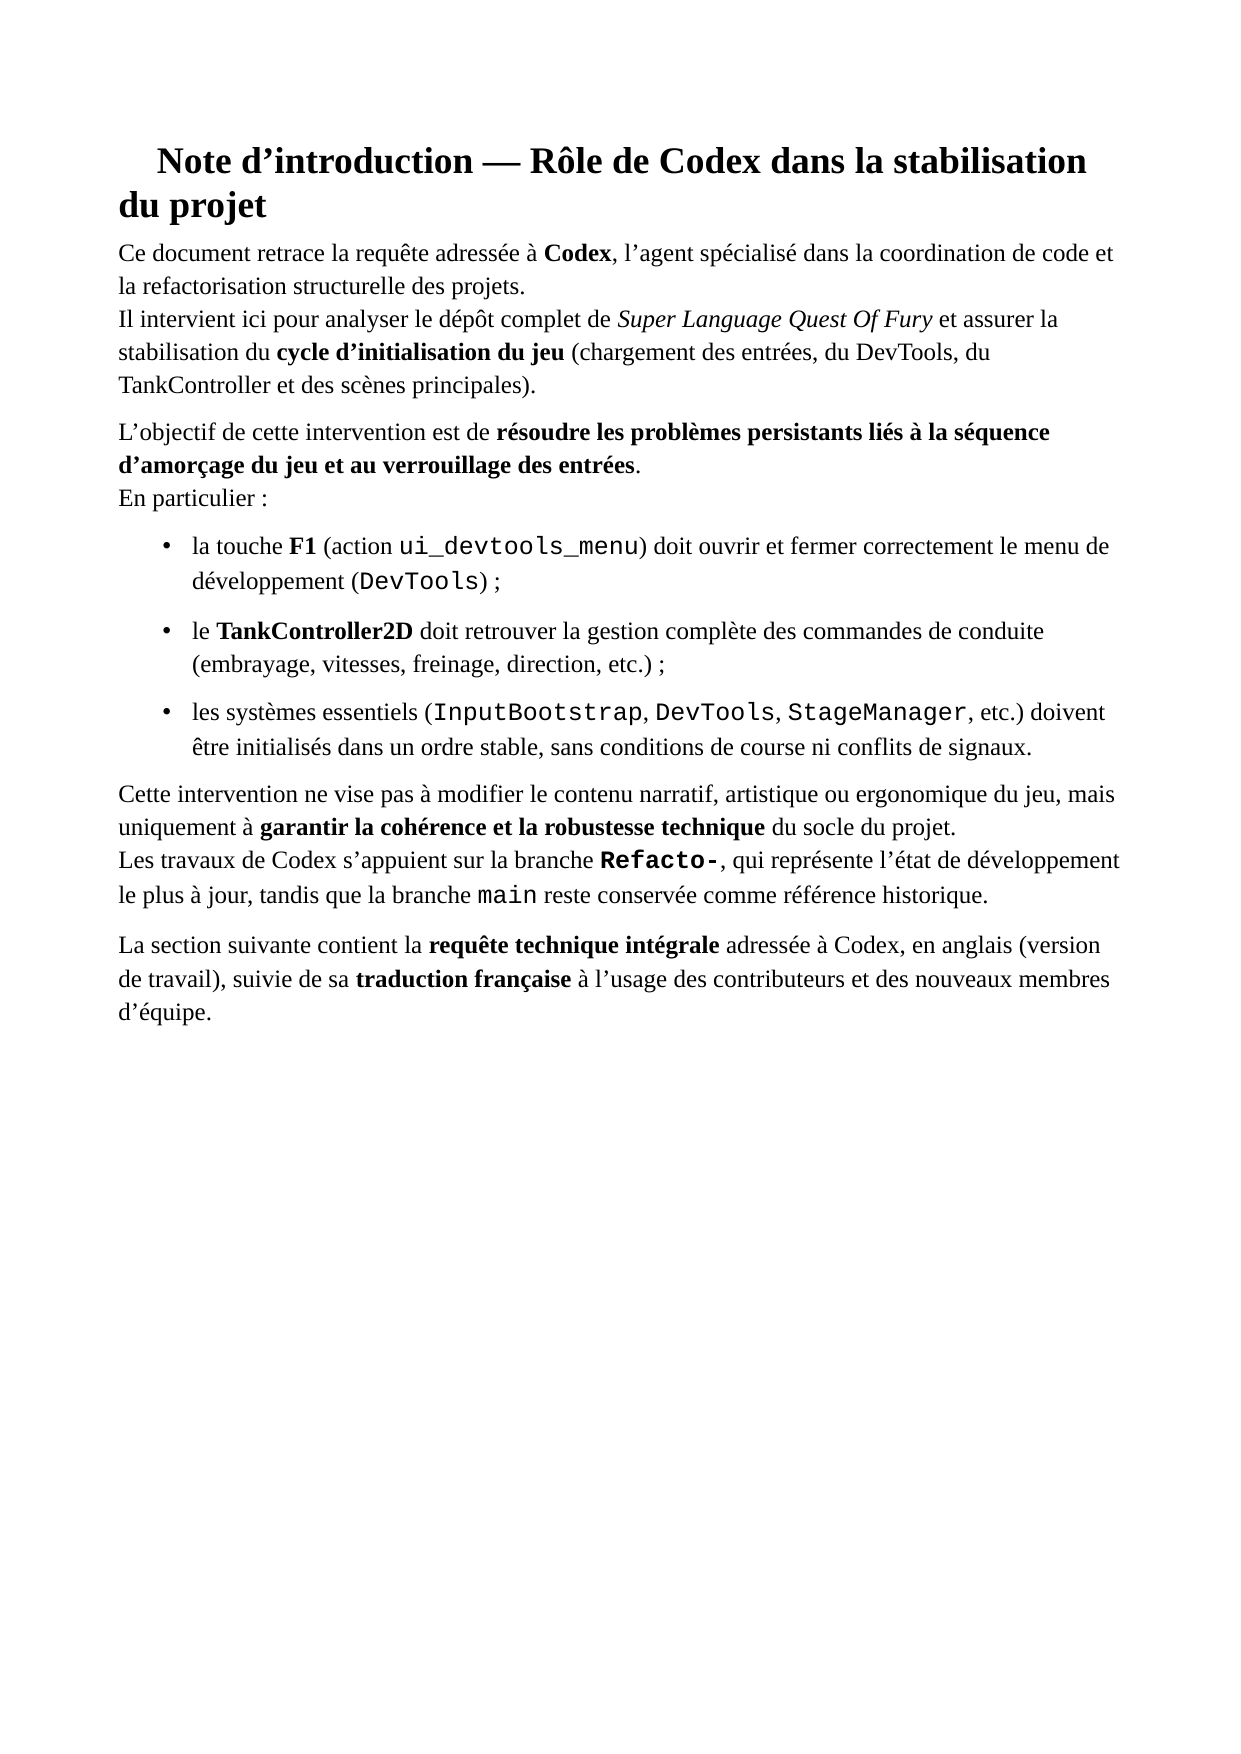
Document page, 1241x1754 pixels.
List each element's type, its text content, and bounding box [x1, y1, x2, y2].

text L’objectif de cette intervention est de résoudre les problèmes persistants liés à la séquence d’amorçage du jeu et au verrouillage des entrées. En particulier : [118, 417, 1122, 512]
list le TankController2D doit retrouver la gestion complète des commandes de conduite (embrayage, vitesses, freinage, direction, etc.) ; [162, 616, 1122, 678]
list les systèmes essentiels (InputBootstrap, DevTools, StageManager, etc.) doivent être initialisés dans un ordre stable, sans conditions de course ni conflits de signaux. [162, 697, 1122, 761]
list la touche F1 (action ui_devtools_menu) doit ouvrir et fermer correctement le menu de développement (DevTools) ; [162, 531, 1122, 597]
text Cette intervention ne vise pas à modifier le contenu narratif, artistique ou ergonomique du jeu, mais uniquement à garantir la cohérence et la robustesse technique du socle du projet. Les travaux de Codex s’appuient sur la branche Refacto-, qui représente l’état de développement le plus à jour, tandis que la branche main reste conservée comme référence historique. [118, 779, 1122, 911]
text La section suivante contient la requête technique intégrale adressée à Codex, en anglais (version de travail), suivie de sa traduction française à l’usage des contributeurs et des nouveaux membres d’équipe. [118, 931, 1122, 1025]
text Ce document retrace la requête adressée à Codex, l’agent spécialisé dans la coordination de code et la refactorisation structurelle des projets. Il intervient ici pour analyser le dépôt complet de Super Language Quest Of Fury et assurer la stabilisation du cycle d’initialisation du jeu (chargement des entrées, du DevTools, du TankController et des scènes principales). [118, 238, 1122, 398]
subtitle 🧩 Note d’introduction — Rôle de Codex dans la stabilisation du projet [118, 139, 1122, 225]
